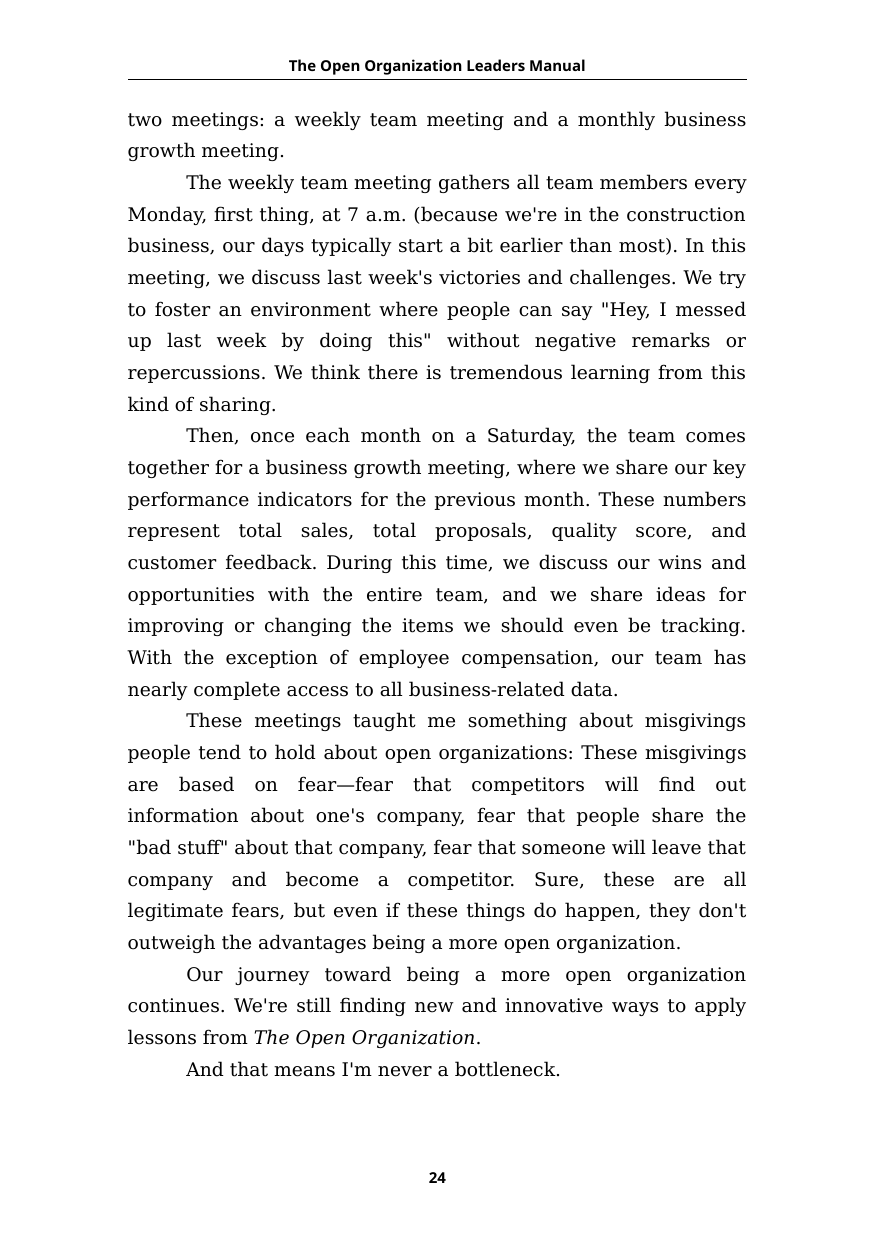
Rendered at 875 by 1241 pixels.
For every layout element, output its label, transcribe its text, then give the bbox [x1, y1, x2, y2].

text The weekly team meeting gathers all team members every Monday, first thing, at 7 a.m. (because we're in the construction business, our days typically start a bit earlier than most). In this meeting, we discuss last week's victories and challenges. We try to foster an environment where people can say "Hey, I messed up last week by doing this" without negative remarks or repercussions. We think there is tremendous learning from this kind of sharing. [127, 172, 747, 416]
text two meetings: a weekly team meeting and a monthly business growth meeting. [127, 109, 747, 162]
text These meetings taught me something about misgivings people tend to hold about open organizations: These misgivings are based on fear—fear that competitors will find out information about one's company, fear that people share the "bad stuff" about that company, fear that someone will leave that company and become a competitor. Sure, these are all legitimate fears, but even if these things do happen, they don't outweigh the advantages being a more open organization. [127, 710, 747, 954]
text Then, once each month on a Saturday, the team comes together for a business growth meeting, where we share our key performance indicators for the previous month. These numbers represent total sales, total proposals, quality score, and customer feedback. During this time, we discuss our wins and opportunities with the entire team, and we share ideas for improving or changing the items we should even be tracking. With the exception of employee compensation, our team has nearly complete access to all business-related data. [127, 425, 747, 701]
text And that means I'm never a bottleneck. [127, 1059, 747, 1081]
text Our journey toward being a more open organization continues. We're still finding new and innovative ways to apply lessons from The Open Organization. [127, 964, 747, 1049]
